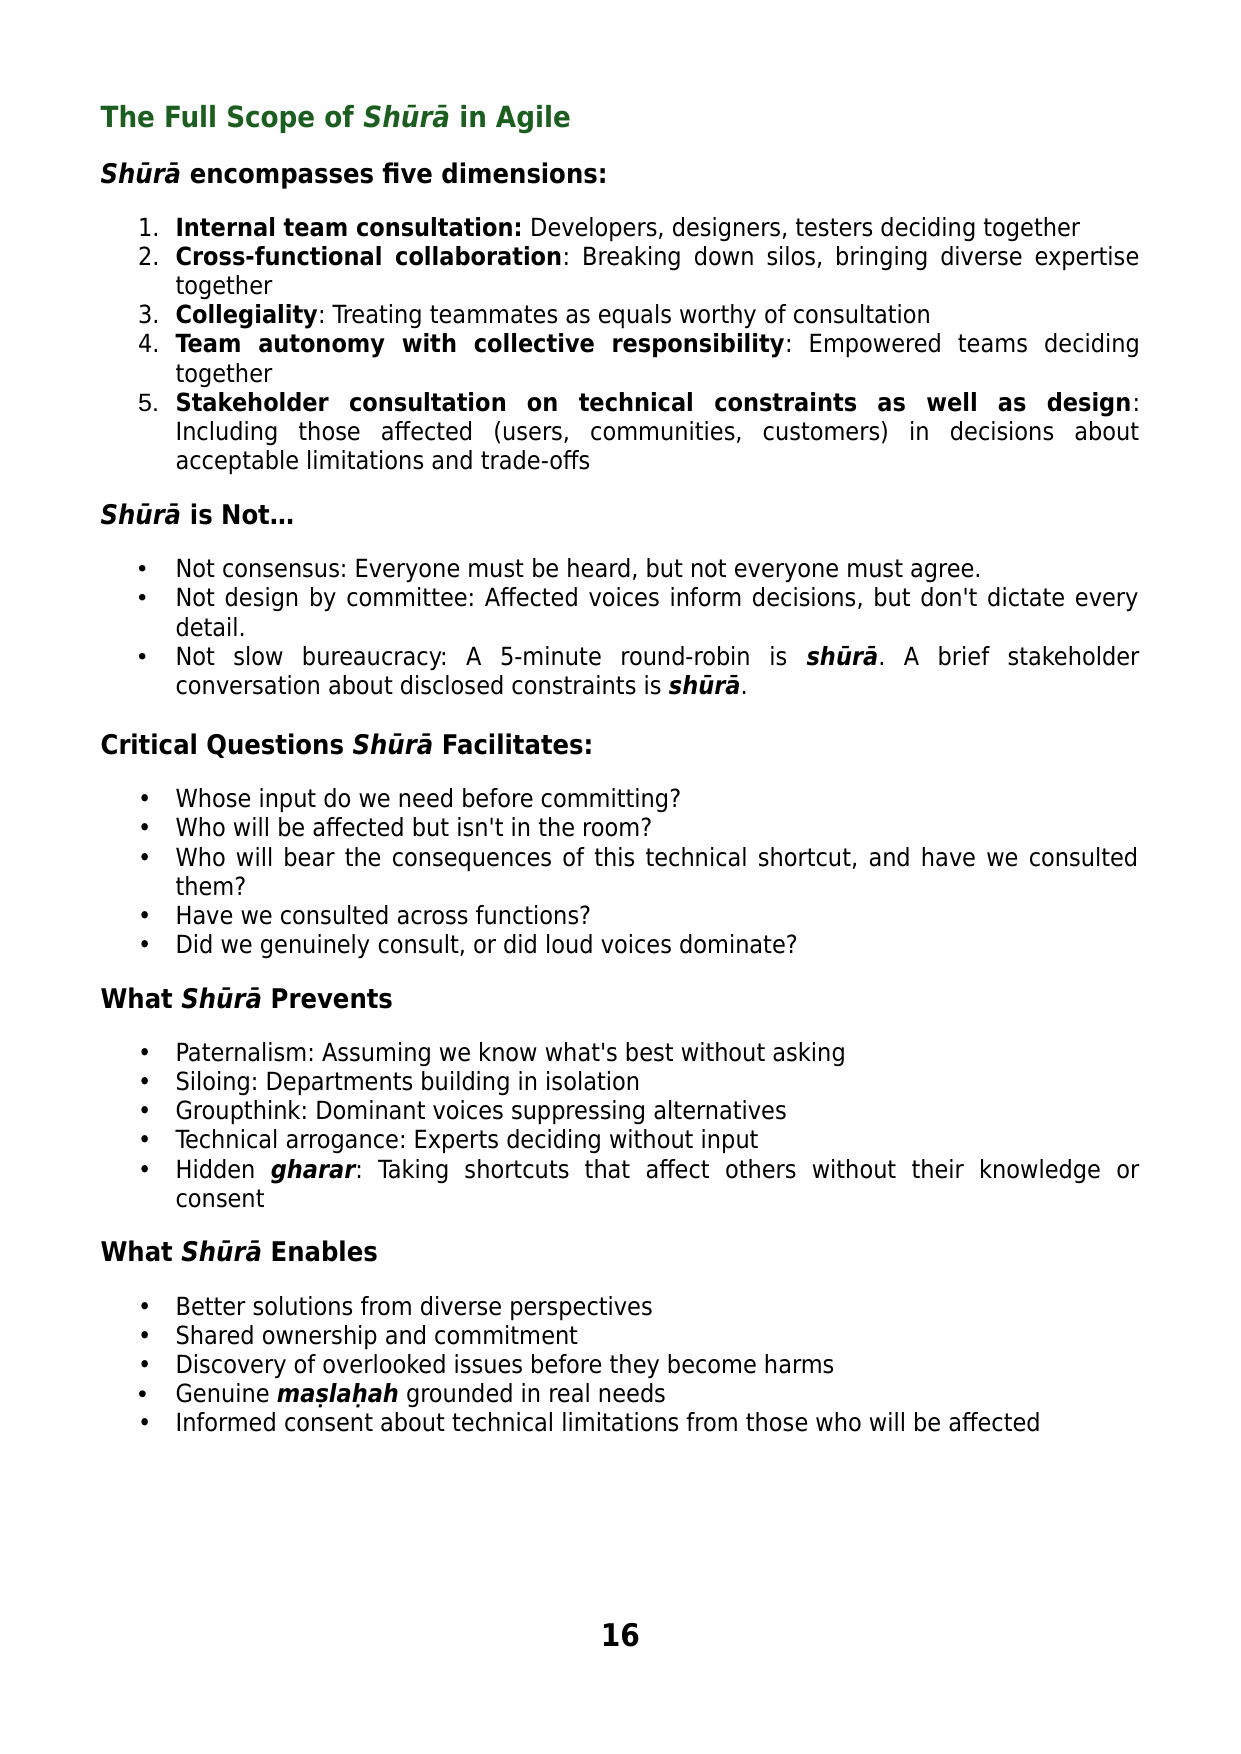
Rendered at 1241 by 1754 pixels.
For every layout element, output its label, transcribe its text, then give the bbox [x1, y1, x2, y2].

list Have we consulted across functions? [138, 901, 1140, 930]
list Paternalism: Assuming we know what's best without asking [138, 1038, 1140, 1067]
list Did we genuinely consult, or did loud voices dominate? [138, 930, 1140, 959]
list Discovery of overlooked issues before they become harms [138, 1350, 1140, 1379]
subtitle What Shūrā Prevents [100, 983, 1140, 1014]
list Not design by committee: Affected voices inform decisions, but don't dictate every detail. [138, 583, 1140, 642]
list Informed consent about technical limitations from those who will be affected [138, 1409, 1140, 1438]
list Team autonomy with collective responsibility: Empowered teams deciding together [138, 330, 1140, 388]
list Genuine maṣlaḥah grounded in real needs [138, 1379, 1140, 1409]
list Who will be affected but isn't in the room? [138, 814, 1140, 843]
list Cross-functional collaboration: Breaking down silos, bringing diverse expertise together [138, 242, 1140, 301]
list Siloing: Departments building in isolation [138, 1067, 1140, 1096]
list Internal team consultation: Developers, designers, testers deciding together [138, 213, 1140, 242]
subtitle The Full Scope of Shūrā in Agile [100, 100, 1140, 134]
list Who will bear the consequences of this technical shortcut, and have we consulted them? [138, 843, 1140, 901]
list Hidden gharar: Taking shortcuts that affect others without their knowledge or consent [138, 1155, 1140, 1213]
text Critical Questions Shūrā Facilitates: [100, 729, 1140, 761]
list Technical arrogance: Experts deciding without input [138, 1126, 1140, 1155]
list Not slow bureaucracy: A 5-minute round-robin is shūrā. A brief stakeholder conversation about disclosed constraints is shūrā. [138, 642, 1140, 700]
list Better solutions from diverse perspectives [138, 1292, 1140, 1321]
list Stakeholder consultation on technical constraints as well as design: Including those affected (users, communities, customers) in decisions about acceptable limitations and trade-offs [138, 388, 1140, 476]
list Not consensus: Everyone must be heard, but not everyone must agree. [138, 554, 1140, 583]
list Shared ownership and commitment [138, 1321, 1140, 1350]
list Whose input do we need before committing? [138, 784, 1140, 814]
list Collegiality: Treating teammates as equals worthy of consultation [138, 301, 1140, 330]
subtitle What Shūrā Enables [100, 1237, 1140, 1268]
text Shūrā encompasses five dimensions: [100, 158, 1140, 189]
subtitle Shūrā is Not… [100, 499, 1140, 531]
list Groupthink: Dominant voices suppressing alternatives [138, 1096, 1140, 1126]
